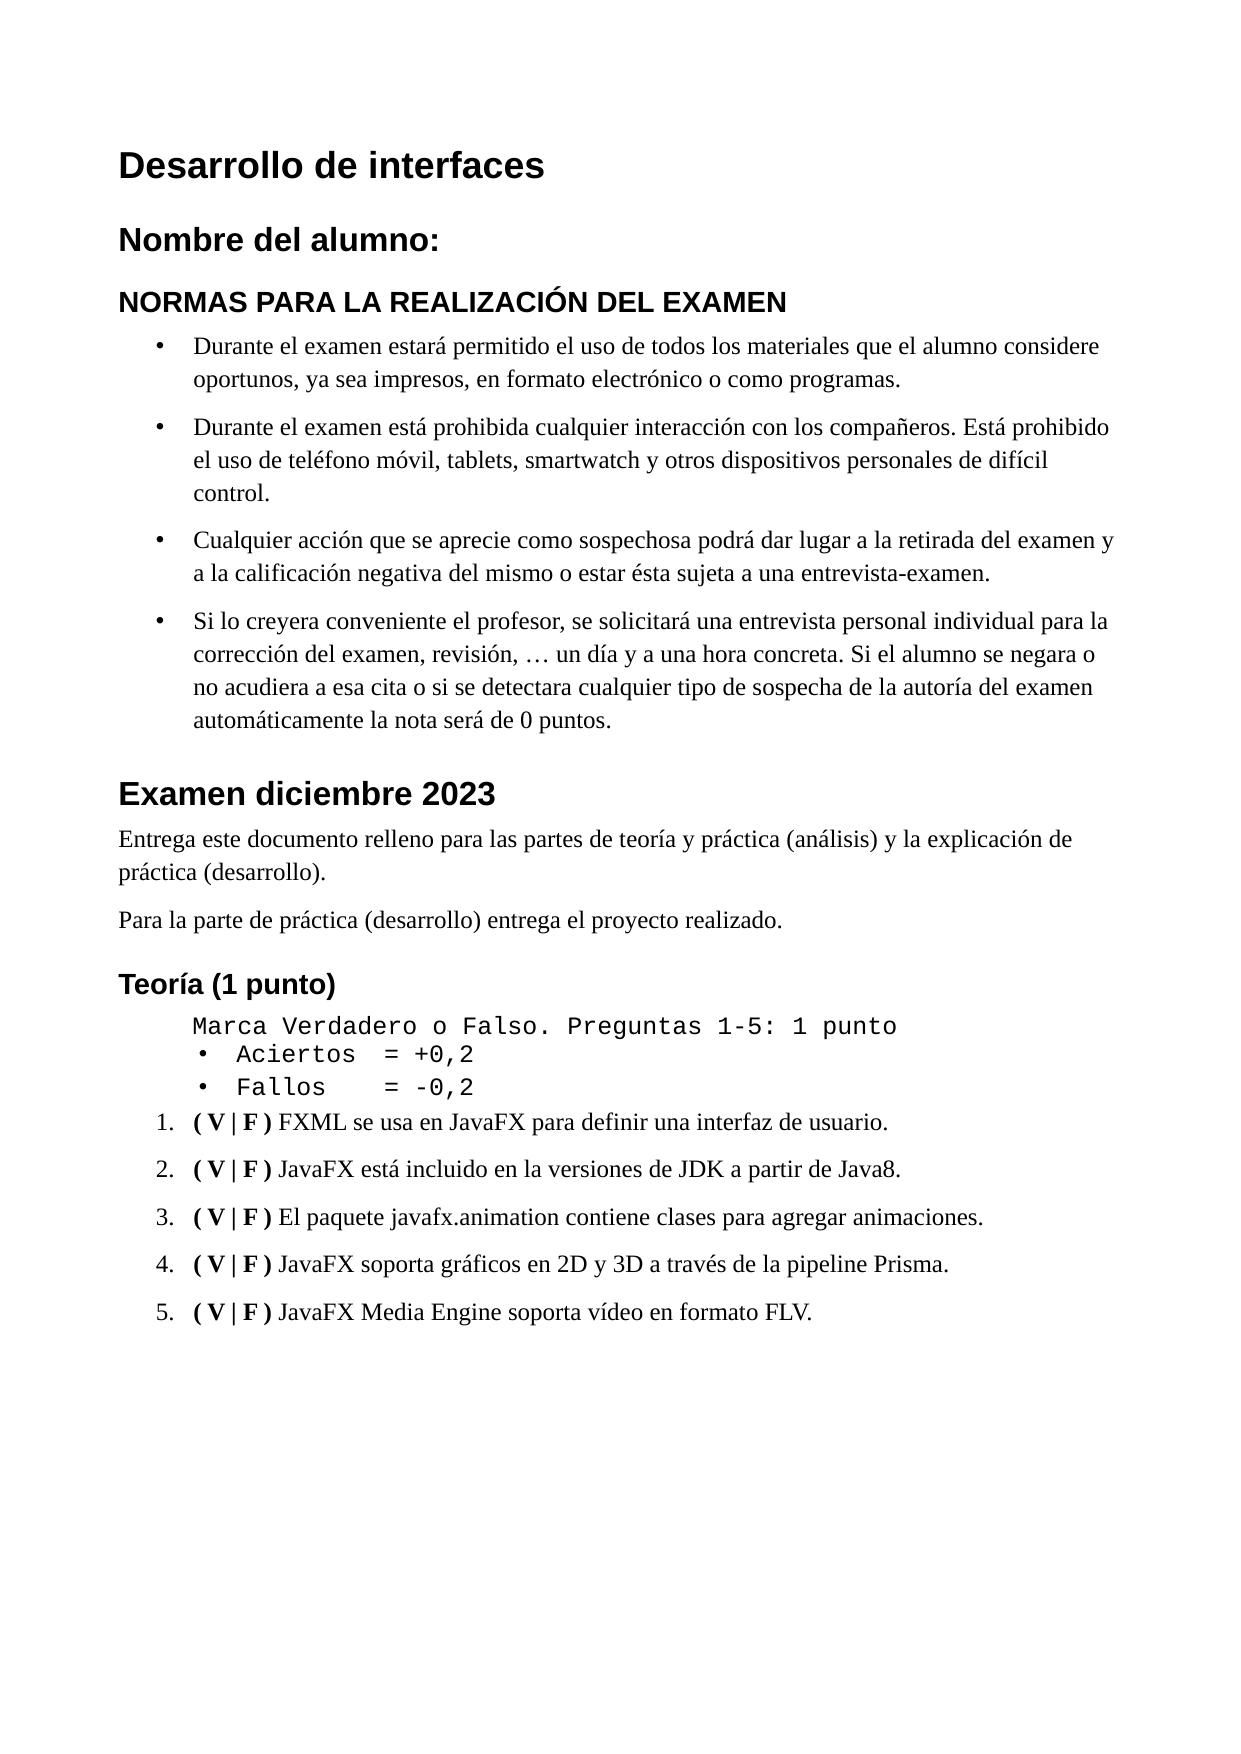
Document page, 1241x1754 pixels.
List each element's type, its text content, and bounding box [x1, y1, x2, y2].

subtitle Nombre del alumno: [118, 219, 1122, 258]
list ( V | F ) JavaFX Media Engine soporta vídeo en formato FLV. [156, 1297, 1122, 1326]
list ( V | F ) FXML se usa en JavaFX para definir una interfaz de usuario. [156, 1107, 1122, 1135]
text Para la parte de práctica (desarrollo) entrega el proyecto realizado. [118, 905, 1122, 934]
subtitle Teoría (1 punto) [118, 967, 1122, 1001]
list Durante el examen estará permitido el uso de todos los materiales que el alumno considere oportunos, ya sea impresos, en formato electrónico o como programas. [156, 331, 1122, 393]
list Si lo creyera conveniente el profesor, se solicitará una entrevista personal individual para la corrección del examen, revisión, … un día y a una hora concreta. Si el alumno se negara o no acudiera a esa cita o si se detectara cualquier tipo de sospecha de la autoría del examen automáticamente la nota será de 0 puntos. [156, 606, 1122, 734]
text Entrega este documento relleno para las partes de teoría y práctica (análisis) y la explicación de práctica (desarrollo). [118, 824, 1122, 886]
subtitle Examen diciembre 2023 [118, 773, 1122, 812]
list ( V | F ) El paquete javafx.animation contiene clases para agregar animaciones. [156, 1202, 1122, 1231]
list Durante el examen está prohibida cualquier interacción con los compañeros. Está prohibido el uso de teléfono móvil, tablets, smartwatch y otros dispositivos personales de difícil control. [156, 412, 1122, 507]
list ( V | F ) JavaFX está incluido en la versiones de JDK a partir de Java8. [156, 1154, 1122, 1183]
subtitle Desarrollo de interfaces [118, 143, 1122, 186]
subtitle NORMAS PARA LA REALIZACIÓN DEL EXAMEN [118, 285, 1122, 319]
list ( V | F ) JavaFX soporta gráficos en 2D y 3D a través de la pipeline Prisma. [156, 1249, 1122, 1278]
list Fallos = -0,2 [199, 1074, 1122, 1102]
list Aciertos = +0,2 [199, 1042, 1122, 1070]
text Marca Verdadero o Falso. Preguntas 1-5: 1 punto [118, 1013, 1122, 1042]
list Cualquier acción que se aprecie como sospechosa podrá dar lugar a la retirada del examen y a la calificación negativa del mismo o estar ésta sujeta a una entrevista-examen. [156, 525, 1122, 587]
